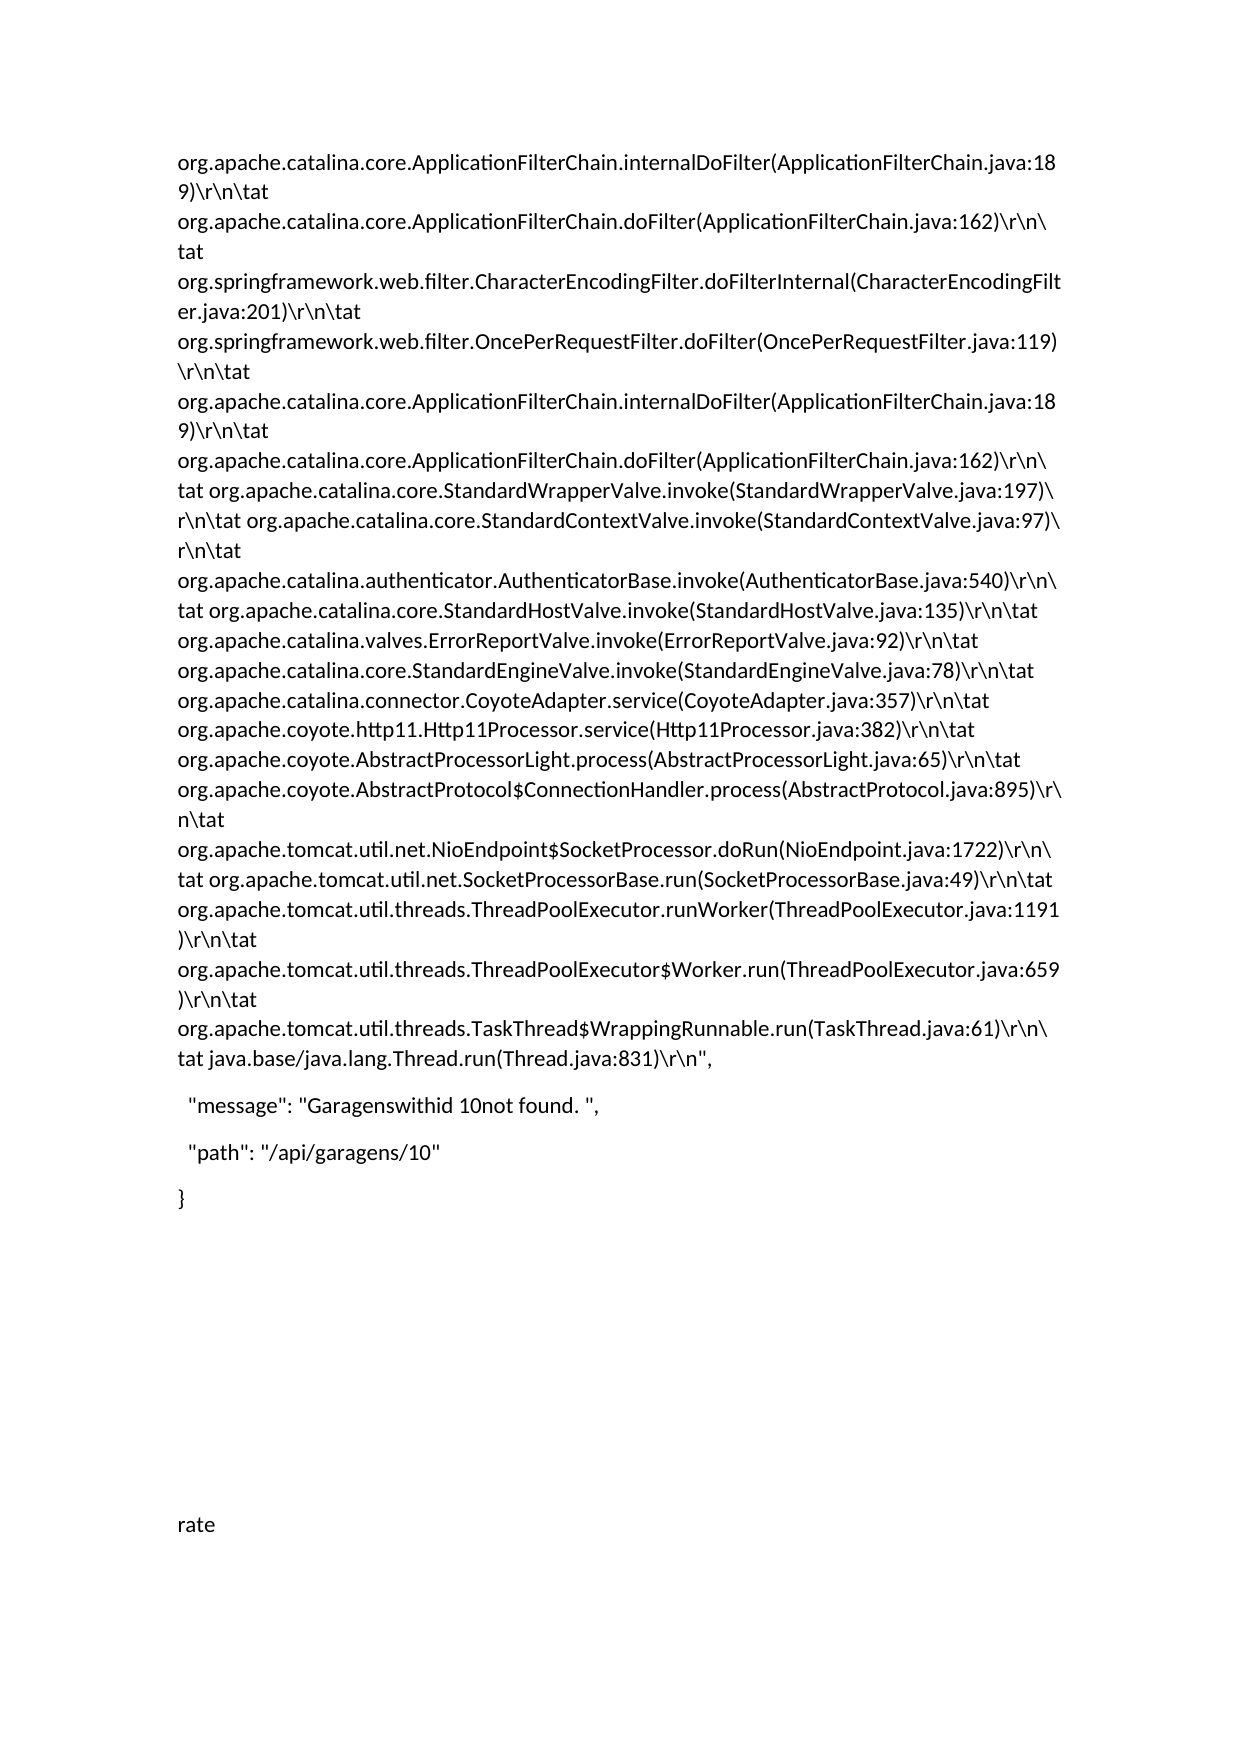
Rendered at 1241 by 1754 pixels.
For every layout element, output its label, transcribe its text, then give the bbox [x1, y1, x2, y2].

text org.apache.catalina.core.ApplicationFilterChain.internalDoFilter(ApplicationFilterChain.java:189)\r\n\tat org.apache.catalina.core.ApplicationFilterChain.doFilter(ApplicationFilterChain.java:162)\r\n\tat org.springframework.web.filter.CharacterEncodingFilter.doFilterInternal(CharacterEncodingFilter.java:201)\r\n\tat org.springframework.web.filter.OncePerRequestFilter.doFilter(OncePerRequestFilter.java:119)\r\n\tat org.apache.catalina.core.ApplicationFilterChain.internalDoFilter(ApplicationFilterChain.java:189)\r\n\tat org.apache.catalina.core.ApplicationFilterChain.doFilter(ApplicationFilterChain.java:162)\r\n\tat org.apache.catalina.core.StandardWrapperValve.invoke(StandardWrapperValve.java:197)\r\n\tat org.apache.catalina.core.StandardContextValve.invoke(StandardContextValve.java:97)\r\n\tat org.apache.catalina.authenticator.AuthenticatorBase.invoke(AuthenticatorBase.java:540)\r\n\tat org.apache.catalina.core.StandardHostValve.invoke(StandardHostValve.java:135)\r\n\tat org.apache.catalina.valves.ErrorReportValve.invoke(ErrorReportValve.java:92)\r\n\tat org.apache.catalina.core.StandardEngineValve.invoke(StandardEngineValve.java:78)\r\n\tat org.apache.catalina.connector.CoyoteAdapter.service(CoyoteAdapter.java:357)\r\n\tat org.apache.coyote.http11.Http11Processor.service(Http11Processor.java:382)\r\n\tat org.apache.coyote.AbstractProcessorLight.process(AbstractProcessorLight.java:65)\r\n\tat org.apache.coyote.AbstractProtocol$ConnectionHandler.process(AbstractProtocol.java:895)\r\n\tat org.apache.tomcat.util.net.NioEndpoint$SocketProcessor.doRun(NioEndpoint.java:1722)\r\n\tat org.apache.tomcat.util.net.SocketProcessorBase.run(SocketProcessorBase.java:49)\r\n\tat org.apache.tomcat.util.threads.ThreadPoolExecutor.runWorker(ThreadPoolExecutor.java:1191)\r\n\tat org.apache.tomcat.util.threads.ThreadPoolExecutor$Worker.run(ThreadPoolExecutor.java:659)\r\n\tat org.apache.tomcat.util.threads.TaskThread$WrappingRunnable.run(TaskThread.java:61)\r\n\tat java.base/java.lang.Thread.run(Thread.java:831)\r\n", [177, 148, 1063, 1072]
text rate [177, 1510, 1063, 1538]
text "message": "Garagenswithid 10not found. ", [177, 1091, 1063, 1119]
text } [177, 1184, 1063, 1212]
text "path": "/api/garagens/10" [177, 1138, 1063, 1166]
